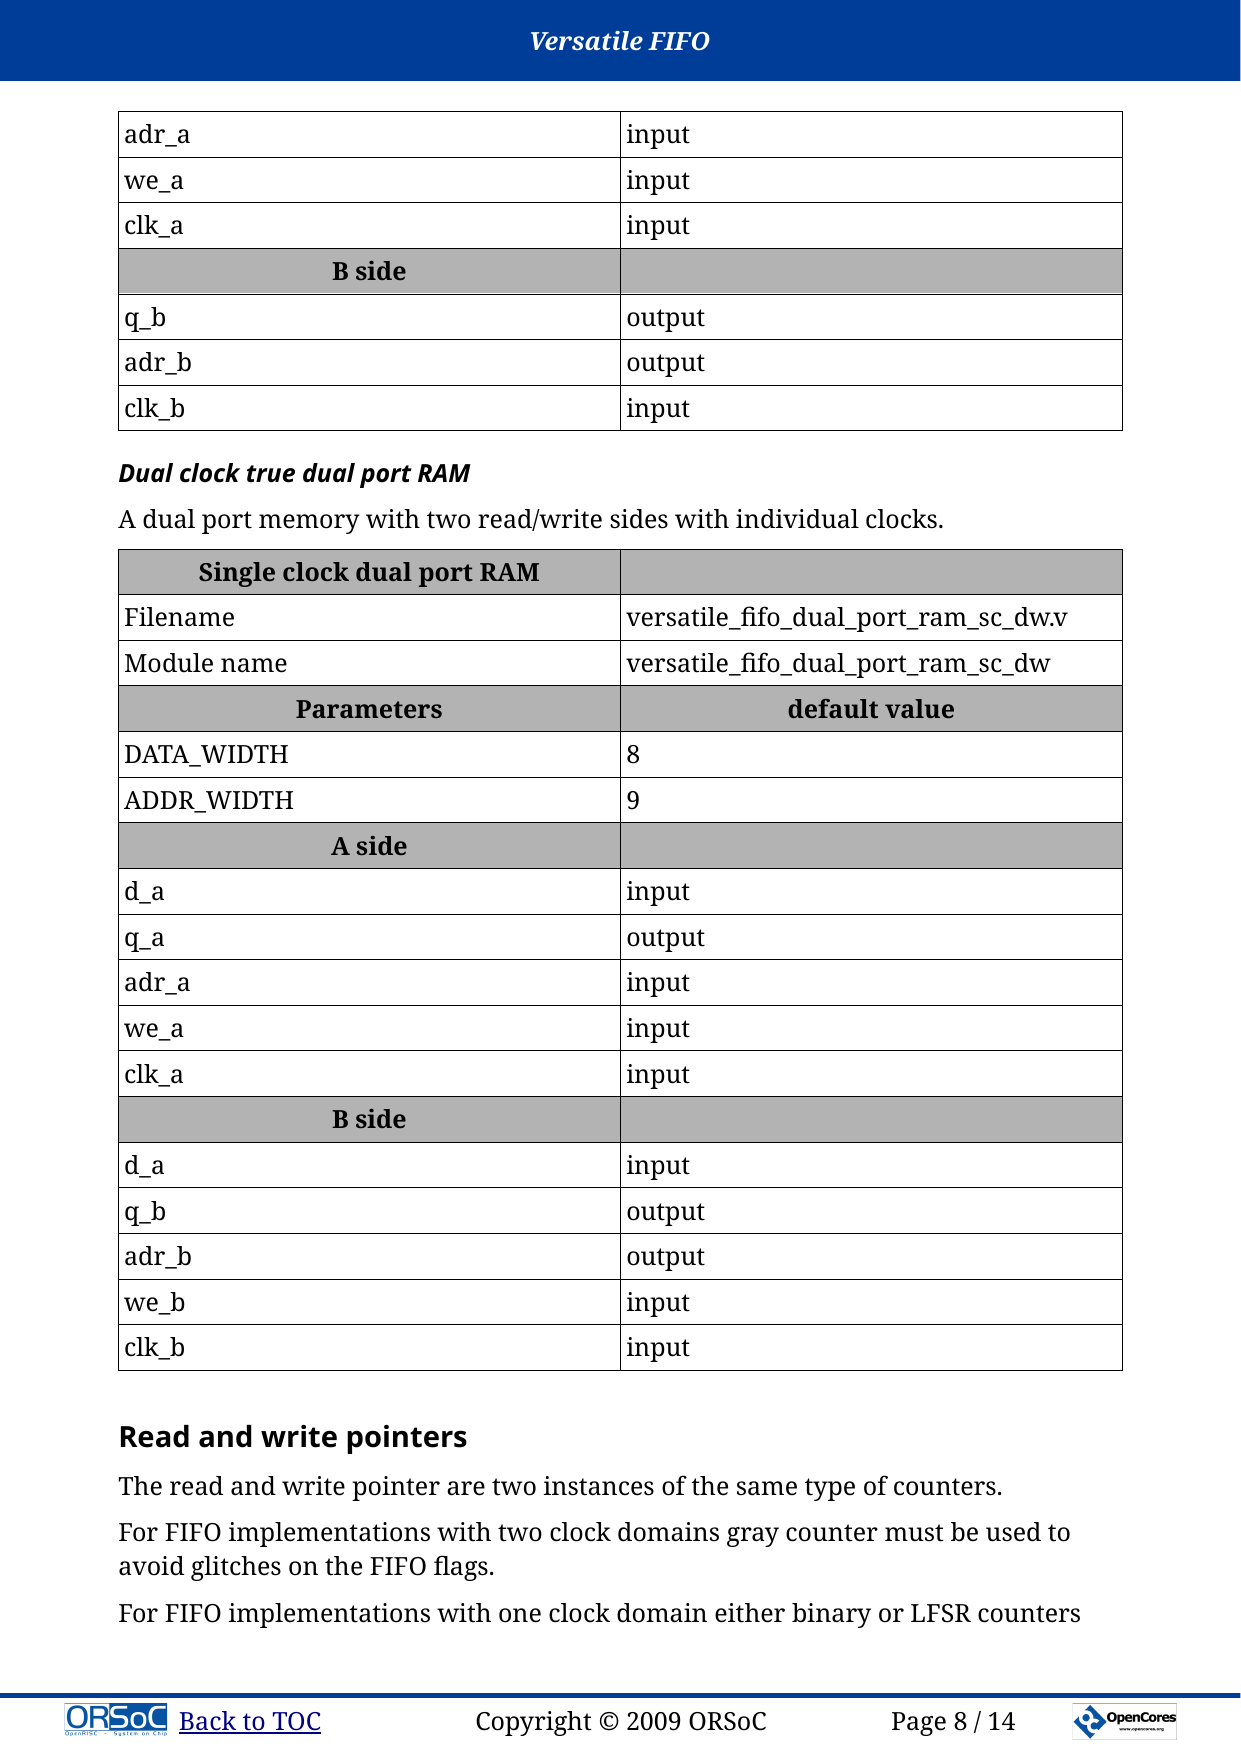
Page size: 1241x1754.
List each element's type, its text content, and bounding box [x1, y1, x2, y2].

table_cell 8 [621, 732, 1122, 777]
table_cell adr_a [119, 960, 620, 1005]
table_cell Filename [119, 595, 620, 640]
table_cell input [621, 203, 1122, 248]
table_cell we_a [119, 1006, 620, 1050]
table_cell versatile_fifo_dual_port_ram_sc_dw.v [621, 595, 1122, 640]
table_cell DATA_WIDTH [119, 732, 620, 777]
table_cell input [621, 1143, 1122, 1187]
table_cell [621, 249, 1122, 293]
table_cell input [621, 112, 1122, 157]
table_cell [621, 823, 1122, 868]
table_cell adr_a [119, 112, 620, 157]
picture [1072, 1703, 1177, 1740]
table_cell input [621, 1325, 1122, 1370]
table_cell adr_b [119, 340, 620, 385]
picture [64, 1703, 168, 1736]
table_cell q_b [119, 1188, 620, 1233]
text A dual port memory with two read/write sides with individual clocks. [118, 502, 1122, 536]
table_cell input [621, 1051, 1122, 1096]
table_cell Parameters [119, 686, 620, 731]
text For FIFO implementations with two clock domains gray counter must be used to avoid glitches on the FIFO flags. [118, 1515, 1122, 1583]
table_cell output [621, 340, 1122, 385]
table_cell clk_b [119, 1325, 620, 1370]
table_cell [621, 1097, 1122, 1142]
table_cell input [621, 158, 1122, 202]
table_cell q_a [119, 915, 620, 959]
table_cell output [621, 1234, 1122, 1278]
subtitle Dual clock true dual port RAM [118, 455, 1122, 489]
table_cell input [621, 1006, 1122, 1050]
table_cell default value [621, 686, 1122, 731]
text The read and write pointer are two instances of the same type of counters. [118, 1468, 1122, 1502]
table_cell adr_b [119, 1234, 620, 1278]
table_cell A side [119, 823, 620, 868]
table_header Single clock dual port RAM [119, 550, 620, 594]
table_header [621, 550, 1122, 594]
text For FIFO implementations with one clock domain either binary or LFSR counters [118, 1595, 1122, 1629]
table_cell versatile_fifo_dual_port_ram_sc_dw [621, 641, 1122, 685]
table_cell d_a [119, 1143, 620, 1187]
table_cell output [621, 915, 1122, 959]
table_cell clk_b [119, 386, 620, 430]
table_cell d_a [119, 869, 620, 913]
table_cell output [621, 1188, 1122, 1233]
table_cell 9 [621, 778, 1122, 822]
table_cell input [621, 960, 1122, 1005]
subtitle Read and write pointers [118, 1416, 1122, 1456]
table_cell we_b [119, 1280, 620, 1324]
table_cell ADDR_WIDTH [119, 778, 620, 822]
table_cell B side [119, 249, 620, 293]
table_cell input [621, 1280, 1122, 1324]
table_cell Module name [119, 641, 620, 685]
table_cell we_a [119, 158, 620, 202]
table_cell q_b [119, 295, 620, 339]
table_cell B side [119, 1097, 620, 1142]
table_cell clk_a [119, 1051, 620, 1096]
table_cell input [621, 869, 1122, 913]
table_cell output [621, 295, 1122, 339]
table_cell input [621, 386, 1122, 430]
table_cell clk_a [119, 203, 620, 248]
